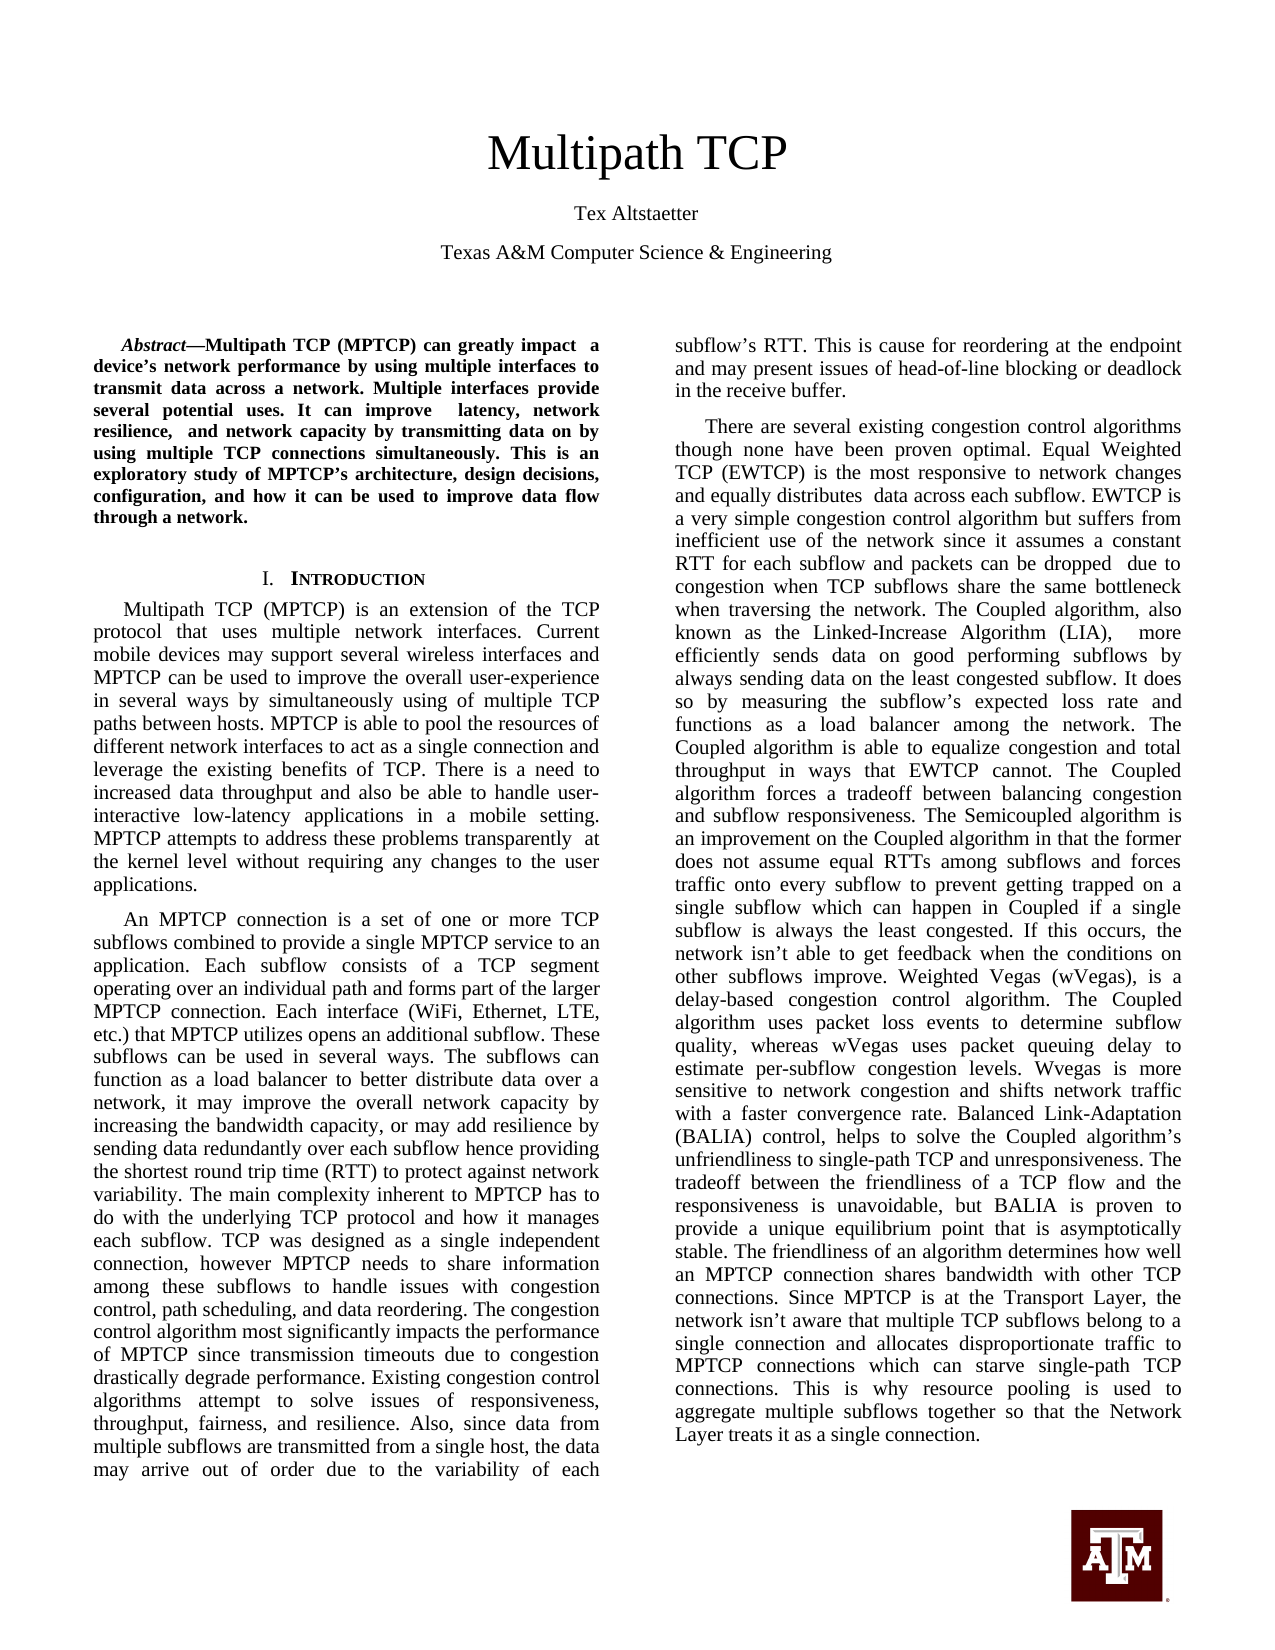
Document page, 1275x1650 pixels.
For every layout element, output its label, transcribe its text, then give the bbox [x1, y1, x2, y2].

text Abstract—Multipath TCP (MPTCP) can greatly impact a device’s network performance by using multiple interfaces to transmit data across a network. Multiple interfaces provide several potential uses. It can improve latency, network resilience, and network capacity by transmitting data on by using multiple TCP connections simultaneously. This is an exploratory study of MPTCP’s architecture, design decisions, configuration, and how it can be used to improve data flow through a network. [93, 334, 600, 528]
text Tex Altstaetter [411, 201, 861, 225]
text Multipath TCP (MPTCP) is an extension of the TCP protocol that uses multiple network interfaces. Current mobile devices may support several wireless interfaces and MPTCP can be used to improve the overall user-experience in several ways by simultaneously using of multiple TCP paths between hosts. MPTCP is able to pool the resources of different network interfaces to act as a single connection and leverage the existing benefits of TCP. There is a need to increased data throughput and also be able to handle user-interactive low-latency applications in a mobile setting. MPTCP attempts to address these problems transparently at the kernel level without requiring any changes to the user applications. [93, 598, 600, 896]
text There are several existing congestion control algorithms though none have been proven optimal. Equal Weighted TCP (EWTCP) is the most responsive to network changes and equally distributes data across each subflow. EWTCP is a very simple congestion control algorithm but suffers from inefficient use of the network since it assumes a constant RTT for each subflow and packets can be dropped due to congestion when TCP subflows share the same bottleneck when traversing the network. The Coupled algorithm, also known as the Linked-Increase Algorithm (LIA), more efficiently sends data on good performing subflows by always sending data on the least congested subflow. It does so by measuring the subflow’s expected loss rate and functions as a load balancer among the network. The Coupled algorithm is able to equalize congestion and total throughput in ways that EWTCP cannot. The Coupled algorithm forces a tradeoff between balancing congestion and subflow responsiveness. The Semicoupled algorithm is an improvement on the Coupled algorithm in that the former does not assume equal RTTs among subflows and forces traffic onto every subflow to prevent getting trapped on a single subflow which can happen in Coupled if a single subflow is always the least congested. If this occurs, the network isn’t able to get feedback when the conditions on other subflows improve. Weighted Vegas (wVegas), is a delay-based congestion control algorithm. The Coupled algorithm uses packet loss events to determine subflow quality, whereas wVegas uses packet queuing delay to estimate per-subflow congestion levels. Wvegas is more sensitive to network congestion and shifts network traffic with a faster convergence rate. Balanced Link-Adaptation (BALIA) control, helps to solve the Coupled algorithm’s unfriendliness to single-path TCP and unresponsiveness. The tradeoff between the friendliness of a TCP flow and the responsiveness is unavoidable, but BALIA is proven to provide a unique equilibrium point that is asymptotically stable. The friendliness of an algorithm determines how well an MPTCP connection shares bandwidth with other TCP connections. Since MPTCP is at the Transport Layer, the network isn’t aware that multiple TCP subflows belong to a single connection and allocates disproportionate traffic to MPTCP connections which can starve single-path TCP connections. This is why resource pooling is used to aggregate multiple subflows together so that the Network Layer treats it as a single connection. [675, 415, 1182, 1446]
text An MPTCP connection is a set of one or more TCP subflows combined to provide a single MPTCP service to an application. Each subflow consists of a TCP segment operating over an individual path and forms part of the larger MPTCP connection. Each interface (WiFi, Ethernet, LTE, etc.) that MPTCP utilizes opens an additional subflow. These subflows can be used in several ways. The subflows can function as a load balancer to better distribute data over a network, it may improve the overall network capacity by increasing the bandwidth capacity, or may add resilience by sending data redundantly over each subflow hence providing the shortest round trip time (RTT) to protect against network variability. The main complexity inherent to MPTCP has to do with the underlying TCP protocol and how it manages each subflow. TCP was designed as a single independent connection, however MPTCP needs to share information among these subflows to handle issues with congestion control, path scheduling, and data reordering. The congestion control algorithm most significantly impacts the performance of MPTCP since transmission timeouts due to congestion drastically degrade performance. Existing congestion control algorithms attempt to solve issues of responsiveness, throughput, fairness, and resilience. Also, since data from multiple subflows are transmitted from a single host, the data may arrive out of order due to the variability of each [93, 908, 600, 1481]
subtitle Introduction [93, 565, 600, 589]
title Multipath TCP [93, 123, 1182, 180]
text subflow’s RTT. This is cause for reordering at the endpoint and may present issues of head-of-line blocking or deadlock in the receive buffer. [675, 334, 1182, 402]
picture [1063, 1506, 1174, 1604]
text Texas A&M Computer Science & Engineering [411, 240, 861, 264]
